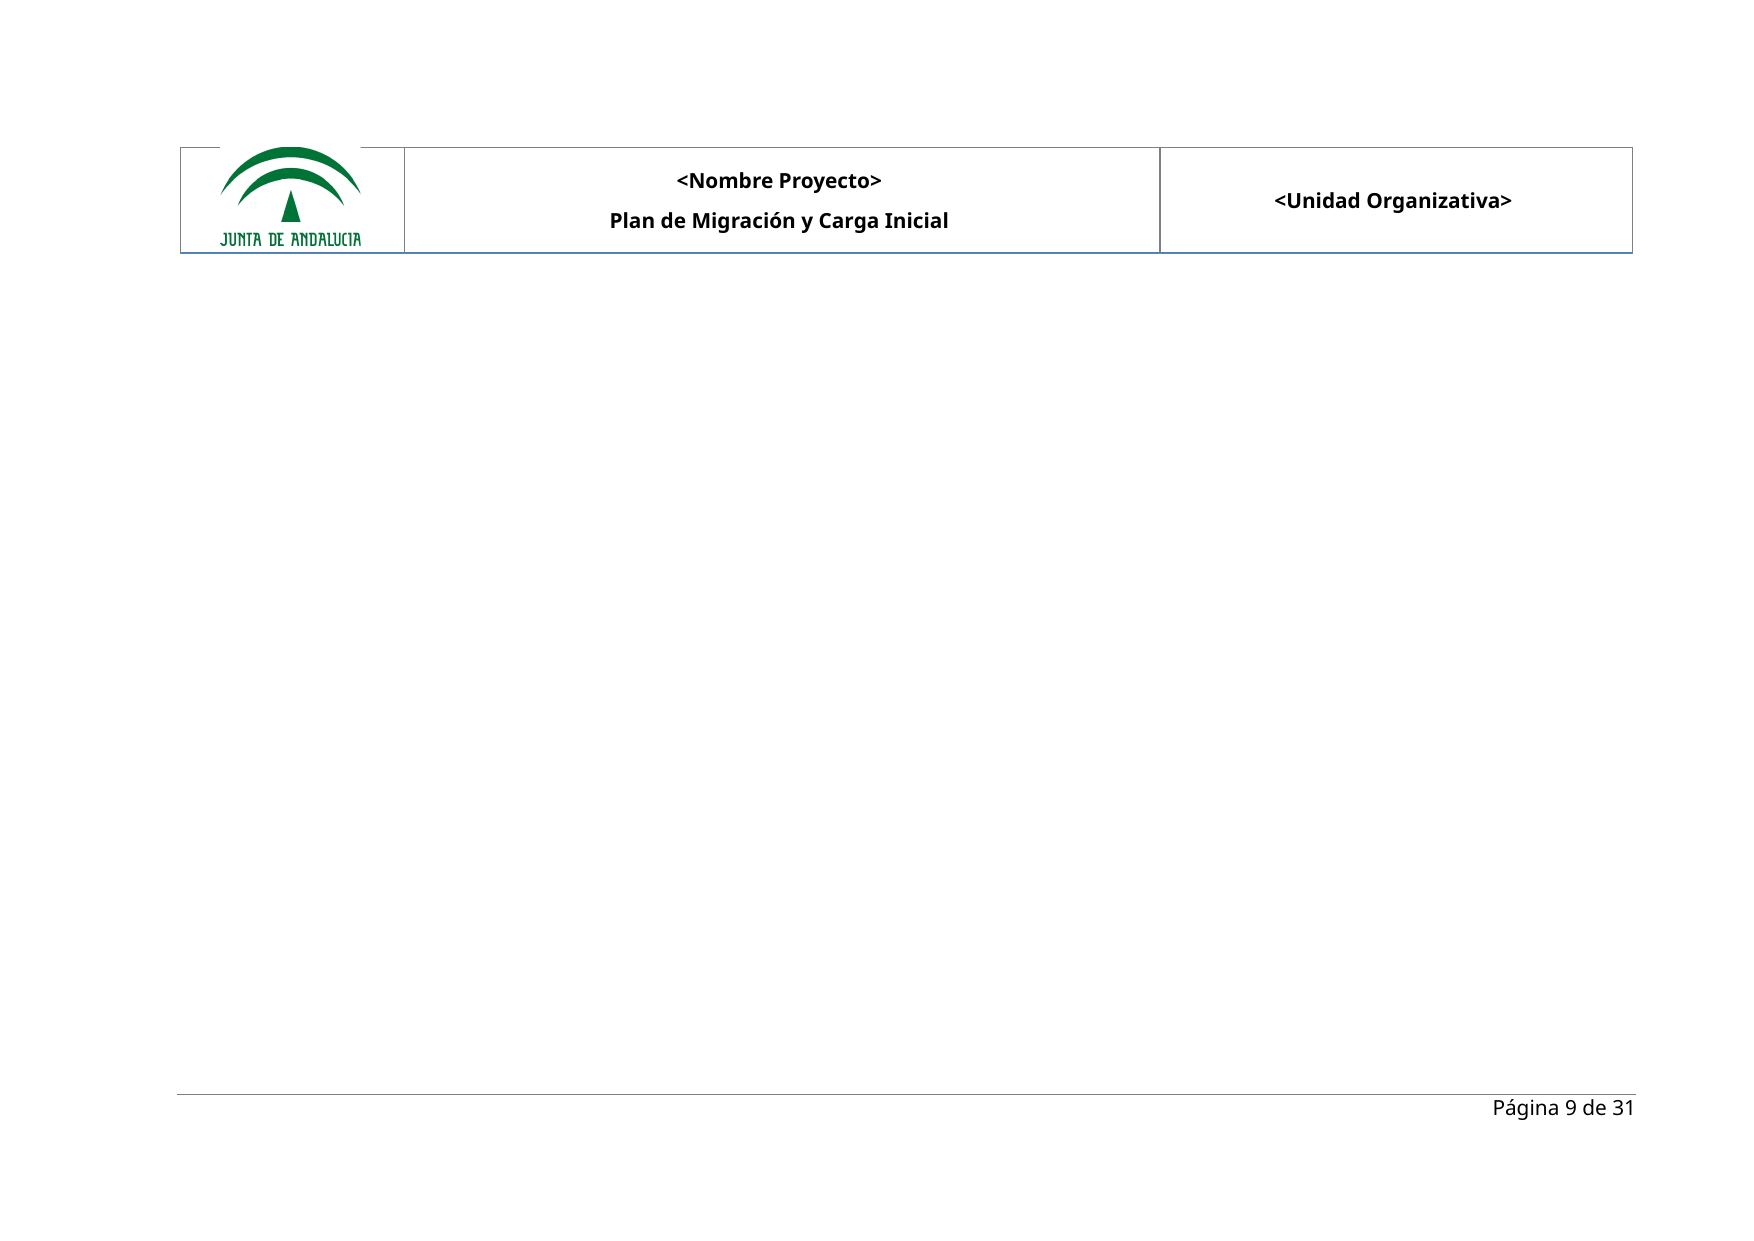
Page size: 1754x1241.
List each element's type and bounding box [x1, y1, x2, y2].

picture [220, 147, 361, 246]
